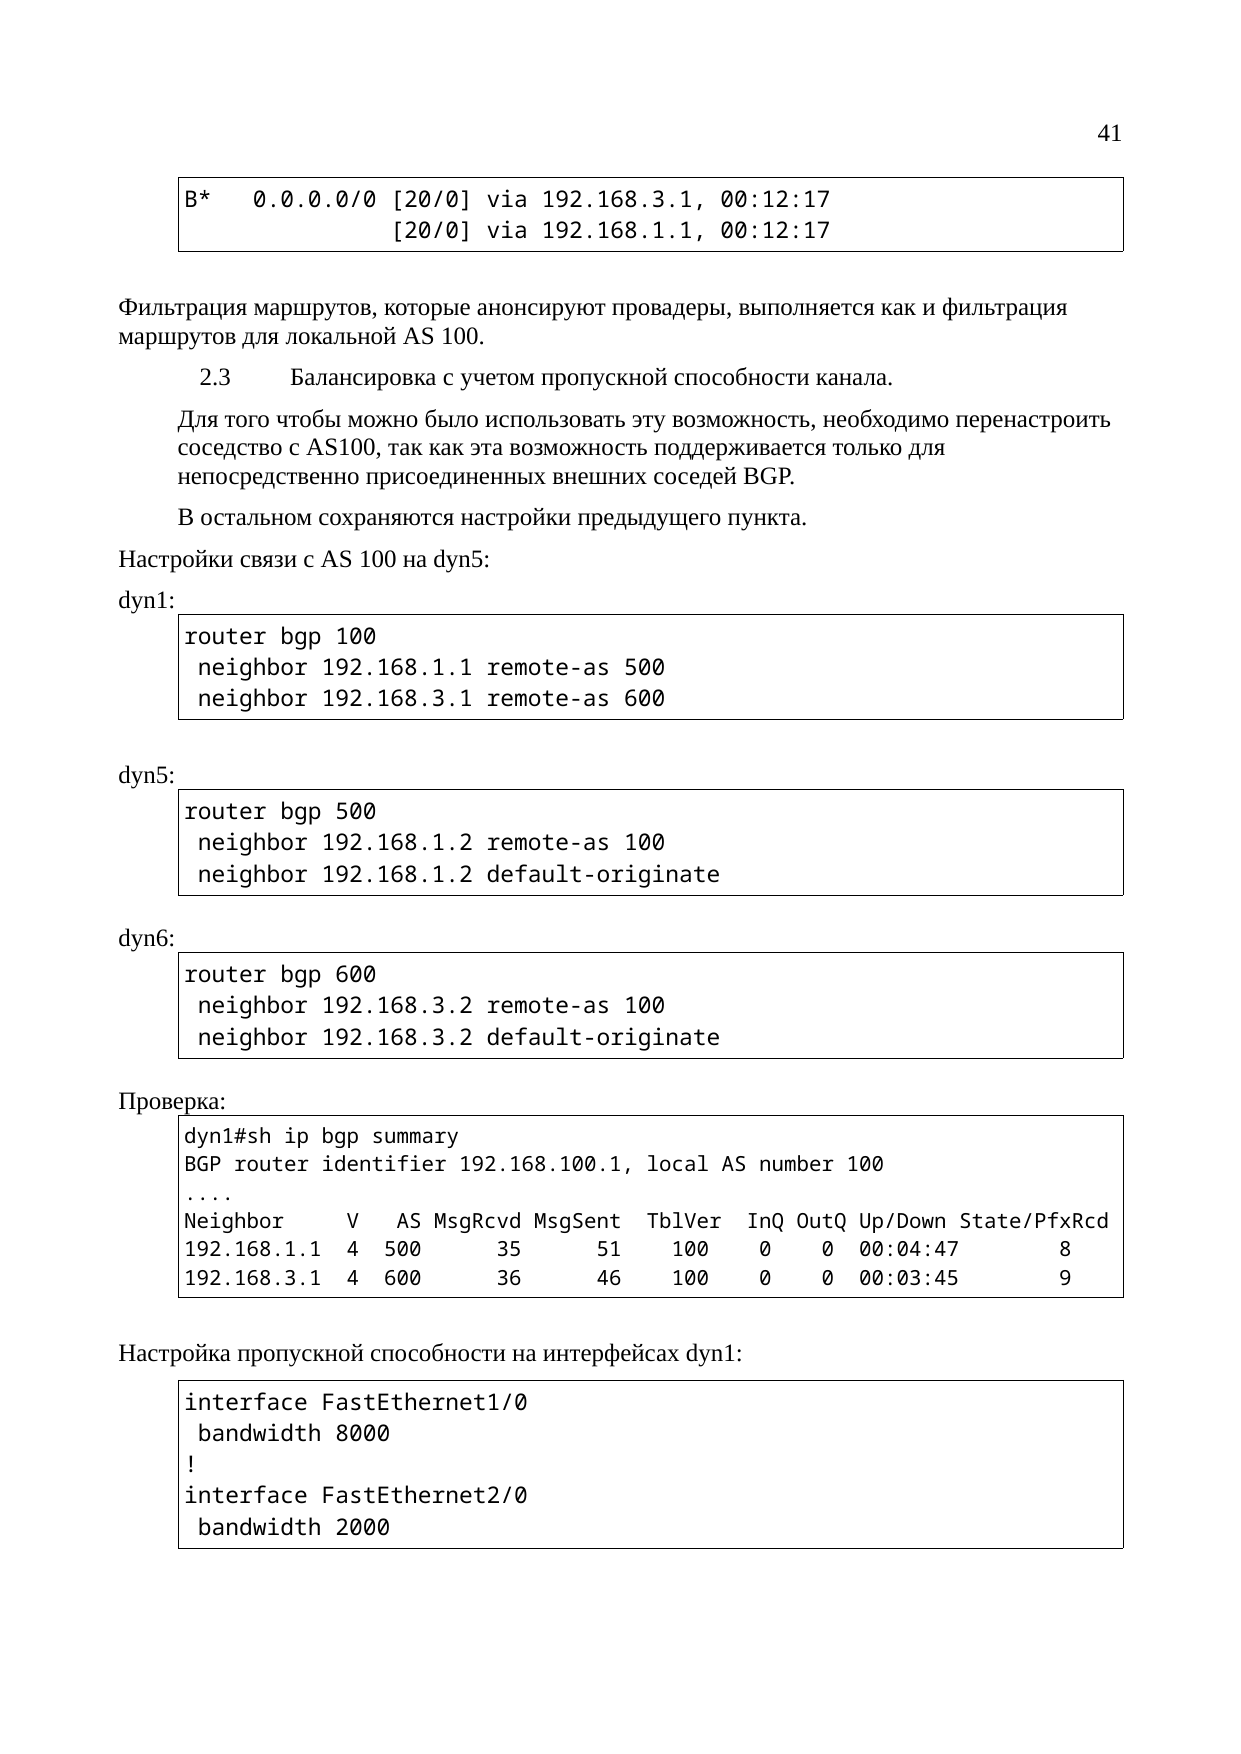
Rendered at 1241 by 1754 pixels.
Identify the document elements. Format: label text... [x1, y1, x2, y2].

table_header router bgp 600 neighbor 192.168.3.2 remote-as 100 neighbor 192.168.3.2 default-originate [179, 953, 1123, 1057]
table_header B* 0.0.0.0/0 [20/0] via 192.168.3.1, 00:12:17 [20/0] via 192.168.1.1, 00:12:17 [179, 178, 1123, 251]
table_header dyn1#sh ip bgp summary BGP router identifier 192.168.100.1, local AS number 100 .... Neighbor V AS MsgRcvd MsgSent TblVer InQ OutQ Up/Down State/PfxRcd 192.168.1.1 4 500 35 51 100 0 0 00:04:47 8 192.168.3.1 4 600 36 46 100 0 0 00:03:45 9 [179, 1116, 1123, 1297]
text dyn5: [118, 760, 1122, 789]
table_header router bgp 100 neighbor 192.168.1.1 remote-as 500 neighbor 192.168.3.1 remote-as 600 [179, 615, 1123, 719]
text Настройки связи с AS 100 на dyn5: [118, 544, 1122, 572]
text dyn1: [118, 585, 1122, 614]
text Настройка пропускной способности на интерфейсах dyn1: [118, 1338, 1122, 1367]
text Фильтрация маршрутов, которые анонсируют провадеры, выполняется как и фильтрация маршрутов для локальной AS 100. [118, 292, 1122, 350]
table_header interface FastEthernet1/0 bandwidth 8000 ! interface FastEthernet2/0 bandwidth 2000 [179, 1381, 1123, 1548]
table_header router bgp 500 neighbor 192.168.1.2 remote-as 100 neighbor 192.168.1.2 default-originate [179, 790, 1123, 894]
list Балансировка с учетом пропускной способности канала. [193, 362, 1122, 391]
text Проверка: [118, 1086, 1122, 1115]
list В остальном сохраняются настройки предыдущего пункта. [118, 502, 1122, 531]
text dyn6: [118, 923, 1122, 952]
list Для того чтобы можно было использовать эту возможность, необходимо перенастроить соседство с AS100, так как эта возможность поддерживается только для непосредственно присоединенных внешних соседей BGP. [118, 404, 1122, 490]
